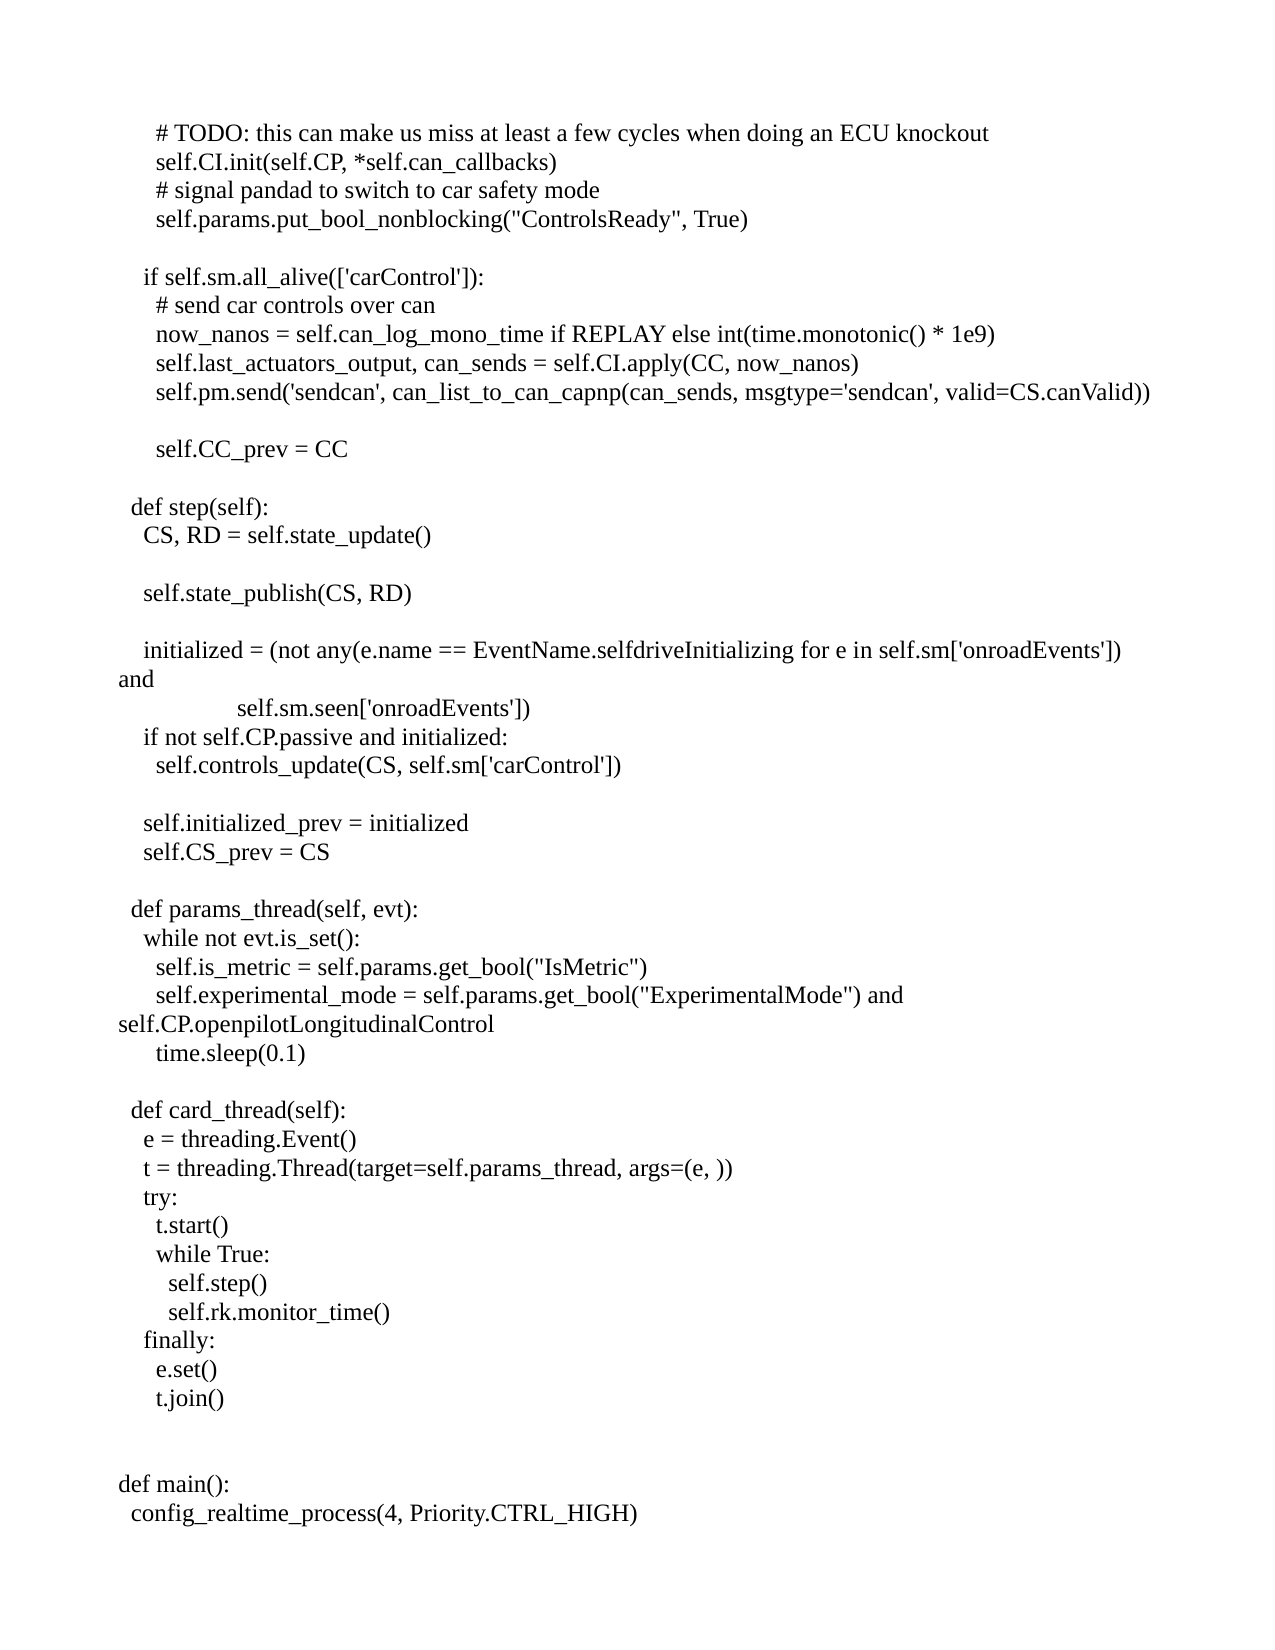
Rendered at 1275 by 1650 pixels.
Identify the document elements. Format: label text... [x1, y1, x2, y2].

text CS, RD = self.state_update() [118, 521, 1157, 549]
text self.last_actuators_output, can_sends = self.CI.apply(CC, now_nanos) [118, 348, 1157, 377]
text while not evt.is_set(): [118, 923, 1157, 952]
text # TODO: this can make us miss at least a few cycles when doing an ECU knockout [118, 118, 1157, 147]
text def step(self): [118, 492, 1157, 521]
text self.CI.init(self.CP, *self.can_callbacks) [118, 147, 1157, 176]
text # signal pandad to switch to car safety mode [118, 176, 1157, 204]
text while True: [118, 1239, 1157, 1268]
text self.step() [118, 1268, 1157, 1297]
text e.set() [118, 1354, 1157, 1383]
text self.state_publish(CS, RD) [118, 578, 1157, 607]
text self.params.put_bool_nonblocking("ControlsReady", True) [118, 204, 1157, 233]
text time.sleep(0.1) [118, 1038, 1157, 1067]
text t.start() [118, 1211, 1157, 1239]
text if not self.CP.passive and initialized: [118, 722, 1157, 751]
text self.controls_update(CS, self.sm['carControl']) [118, 751, 1157, 779]
text if self.sm.all_alive(['carControl']): [118, 262, 1157, 291]
text now_nanos = self.can_log_mono_time if REPLAY else int(time.monotonic() * 1e9) [118, 319, 1157, 348]
text self.experimental_mode = self.params.get_bool("ExperimentalMode") and self.CP.openpilotLongitudinalControl [118, 981, 1157, 1038]
text self.CC_prev = CC [118, 434, 1157, 463]
text try: [118, 1182, 1157, 1211]
text self.rk.monitor_time() [118, 1297, 1157, 1326]
text finally: [118, 1326, 1157, 1354]
text e = threading.Event() [118, 1124, 1157, 1153]
text t.join() [118, 1383, 1157, 1412]
text config_realtime_process(4, Priority.CTRL_HIGH) [118, 1498, 1157, 1527]
text # send car controls over can [118, 291, 1157, 319]
text def card_thread(self): [118, 1096, 1157, 1124]
text self.is_metric = self.params.get_bool("IsMetric") [118, 952, 1157, 981]
text def params_thread(self, evt): [118, 894, 1157, 923]
text def main(): [118, 1469, 1157, 1498]
text self.CS_prev = CS [118, 837, 1157, 866]
text initialized = (not any(e.name == EventName.selfdriveInitializing for e in self.sm['onroadEvents']) and [118, 636, 1157, 693]
text self.pm.send('sendcan', can_list_to_can_capnp(can_sends, msgtype='sendcan', valid=CS.canValid)) [118, 377, 1157, 406]
text self.sm.seen['onroadEvents']) [118, 693, 1157, 722]
text self.initialized_prev = initialized [118, 808, 1157, 837]
text t = threading.Thread(target=self.params_thread, args=(e, )) [118, 1153, 1157, 1182]
